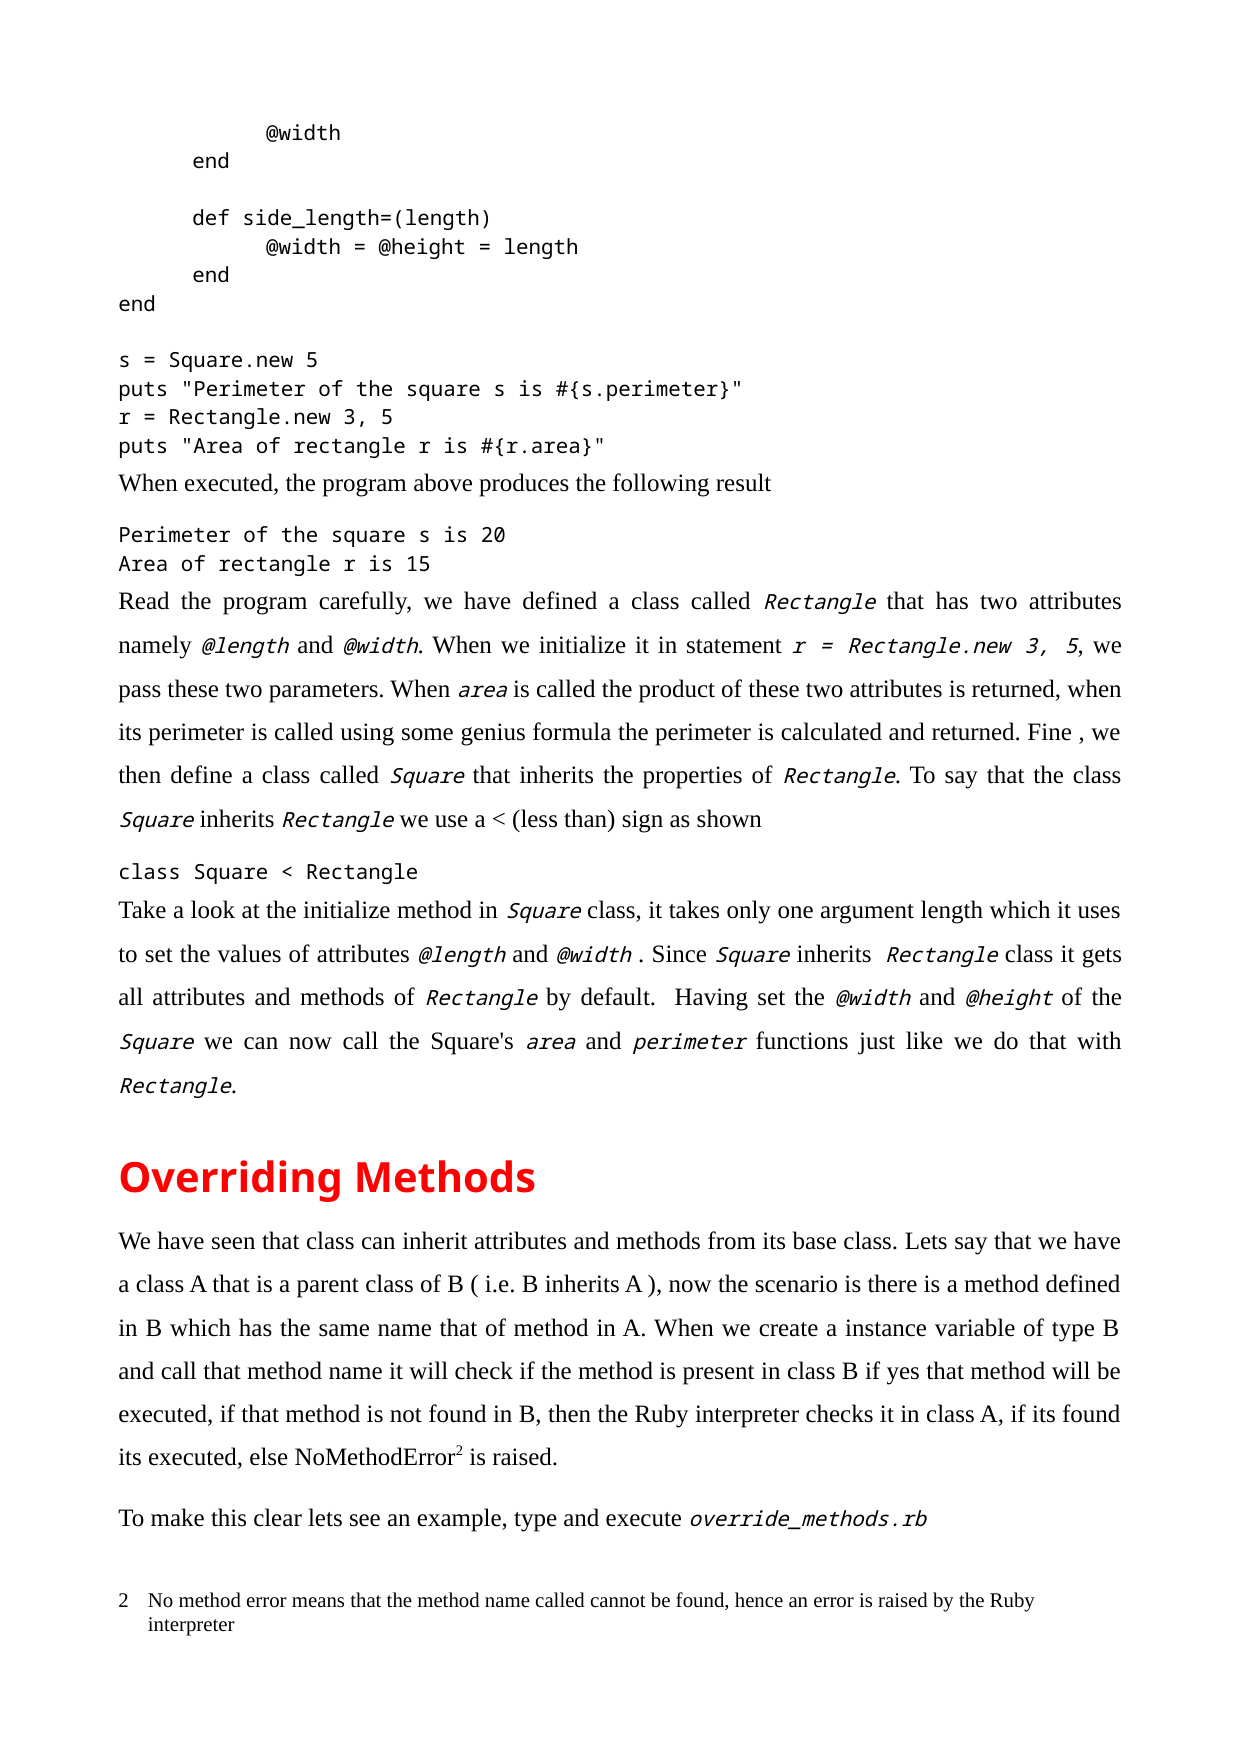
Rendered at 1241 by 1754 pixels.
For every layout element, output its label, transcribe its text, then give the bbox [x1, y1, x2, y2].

text Perimeter of the square s is 20 [118, 520, 1122, 549]
subtitle Overriding Methods [118, 1148, 1122, 1205]
text puts "Area of rectangle r is #{r.area}" [118, 431, 1122, 459]
text @width = @height = length [118, 232, 1122, 260]
text No method error means that the method name called cannot be found, hence an error is raised by the Ruby interpreter [118, 1588, 1122, 1636]
text To make this clear lets see an example, type and execute override_methods.rb [118, 1503, 1122, 1532]
text end [118, 147, 1122, 175]
text end [118, 260, 1122, 289]
text puts "Perimeter of the square s is #{s.perimeter}" [118, 374, 1122, 402]
text When executed, the program above produces the following result [118, 468, 1122, 497]
text s = Square.new 5 [118, 346, 1122, 374]
text We have seen that class can inherit attributes and methods from its base class. Lets say that we have a class A that is a parent class of B ( i.e. B inherits A ), now the scenario is there is a method defined in B which has the same name that of method in A. When we create a instance variable of type B and call that method name it will check if the method is present in class B if yes that method will be executed, if that method is not found in B, then the Ruby interpreter checks it in class A, if its found its executed, else NoMethodError is raised. [118, 1226, 1122, 1471]
text @width [118, 118, 1122, 147]
text Area of rectangle r is 15 [118, 549, 1122, 577]
text end [118, 289, 1122, 317]
text def side_length=(length) [118, 203, 1122, 232]
text class Square < Rectangle [118, 857, 1122, 886]
text Read the program carefully, we have defined a class called Rectangle that has two attributes namely @length and @width. When we initialize it in statement r = Rectangle.new 3, 5, we pass these two parameters. When area is called the product of these two attributes is returned, when its perimeter is called using some genius formula the perimeter is calculated and returned. Fine , we then define a class called Square that inherits the properties of Rectangle. To say that the class Square inherits Rectangle we use a < (less than) sign as shown [118, 586, 1122, 834]
text Take a look at the initialize method in Square class, it takes only one argument length which it uses to set the values of attributes @length and @width . Since Square inherits Rectangle class it gets all attributes and methods of Rectangle by default. Having set the @width and @height of the Square we can now call the Square's area and perimeter functions just like we do that with Rectangle. [118, 895, 1122, 1100]
text r = Rectangle.new 3, 5 [118, 402, 1122, 431]
